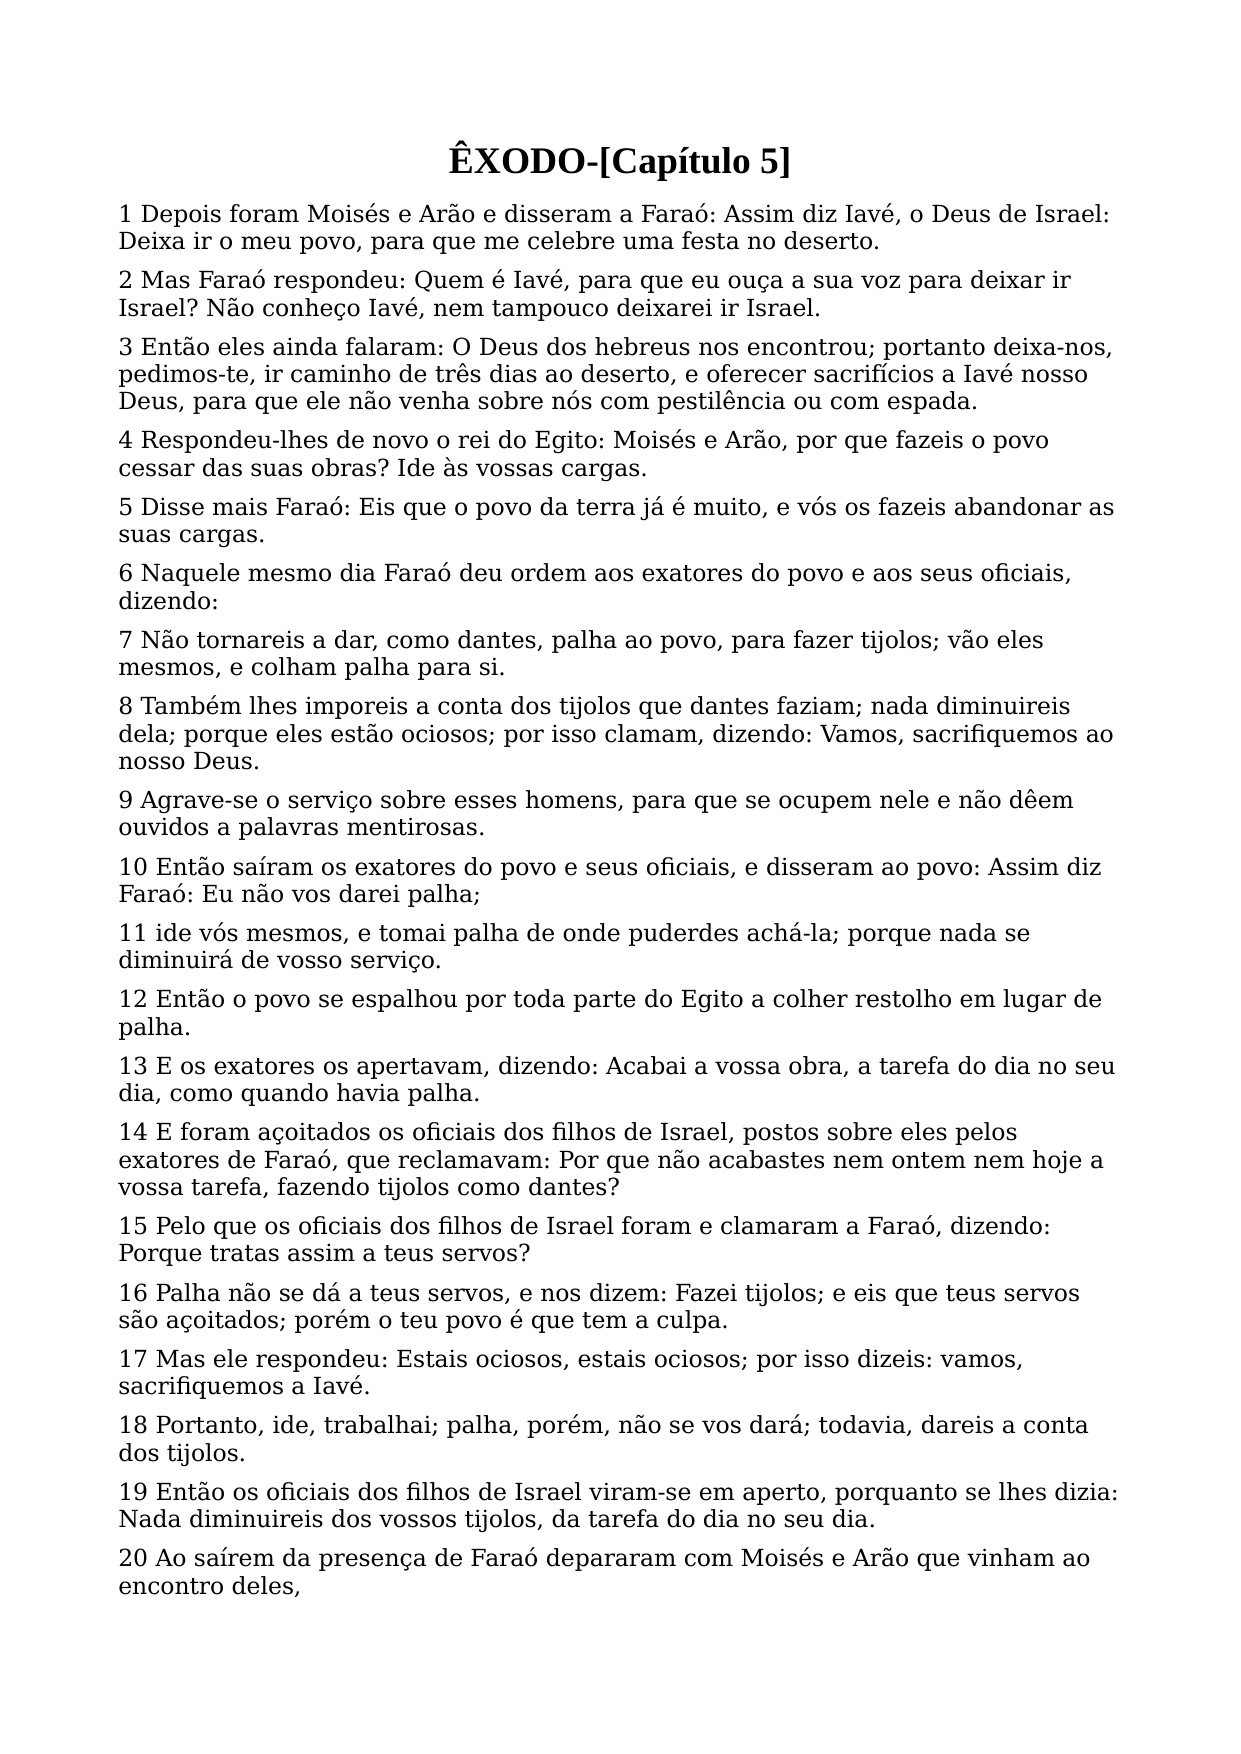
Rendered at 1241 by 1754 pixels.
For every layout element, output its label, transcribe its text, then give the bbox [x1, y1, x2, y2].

text 9 Agrave-se o serviço sobre esses homens, para que se ocupem nele e não dêem ouvidos a palavras mentirosas. [118, 787, 1122, 841]
text 18 Portanto, ide, trabalhai; palha, porém, não se vos dará; todavia, dareis a conta dos tijolos. [118, 1412, 1122, 1467]
text 4 Respondeu-lhes de novo o rei do Egito: Moisés e Arão, por que fazeis o povo cessar das suas obras? Ide às vossas cargas. [118, 427, 1122, 482]
subtitle ÊXODO-[Capítulo 5] [118, 139, 1122, 182]
text 8 Também lhes imporeis a conta dos tijolos que dantes faziam; nada diminuireis dela; porque eles estão ociosos; por isso clamam, dizendo: Vamos, sacrifiquemos ao nosso Deus. [118, 693, 1122, 775]
text 13 E os exatores os apertavam, dizendo: Acabai a vossa obra, a tarefa do dia no seu dia, como quando havia palha. [118, 1053, 1122, 1107]
text 14 E foram açoitados os oficiais dos filhos de Israel, postos sobre eles pelos exatores de Faraó, que reclamavam: Por que não acabastes nem ontem nem hoje a vossa tarefa, fazendo tijolos como dantes? [118, 1119, 1122, 1201]
text 5 Disse mais Faraó: Eis que o povo da terra já é muito, e vós os fazeis abandonar as suas cargas. [118, 494, 1122, 548]
text 1 Depois foram Moisés e Arão e disseram a Faraó: Assim diz Iavé, o Deus de Israel: Deixa ir o meu povo, para que me celebre uma festa no deserto. [118, 201, 1122, 255]
text 12 Então o povo se espalhou por toda parte do Egito a colher restolho em lugar de palha. [118, 986, 1122, 1041]
text 16 Palha não se dá a teus servos, e nos dizem: Fazei tijolos; e eis que teus servos são açoitados; porém o teu povo é que tem a culpa. [118, 1279, 1122, 1334]
text 10 Então saíram os exatores do povo e seus oficiais, e disseram ao povo: Assim diz Faraó: Eu não vos darei palha; [118, 853, 1122, 908]
text 6 Naquele mesmo dia Faraó deu ordem aos exatores do povo e aos seus oficiais, dizendo: [118, 560, 1122, 615]
text 19 Então os oficiais dos filhos de Israel viram-se em aperto, porquanto se lhes dizia: Nada diminuireis dos vossos tijolos, da tarefa do dia no seu dia. [118, 1479, 1122, 1533]
text 15 Pelo que os oficiais dos filhos de Israel foram e clamaram a Faraó, dizendo: Porque tratas assim a teus servos? [118, 1213, 1122, 1267]
text 11 ide vós mesmos, e tomai palha de onde puderdes achá-la; porque nada se diminuirá de vosso serviço. [118, 920, 1122, 974]
text 20 Ao saírem da presença de Faraó depararam com Moisés e Arão que vinham ao encontro deles, [118, 1545, 1122, 1600]
text 7 Não tornareis a dar, como dantes, palha ao povo, para fazer tijolos; vão eles mesmos, e colham palha para si. [118, 627, 1122, 681]
text 3 Então eles ainda falaram: O Deus dos hebreus nos encontrou; portanto deixa-nos, pedimos-te, ir caminho de três dias ao deserto, e oferecer sacrifícios a Iavé nosso Deus, para que ele não venha sobre nós com pestilência ou com espada. [118, 333, 1122, 415]
text 17 Mas ele respondeu: Estais ociosos, estais ociosos; por isso dizeis: vamos, sacrifiquemos a Iavé. [118, 1346, 1122, 1400]
text 2 Mas Faraó respondeu: Quem é Iavé, para que eu ouça a sua voz para deixar ir Israel? Não conheço Iavé, nem tampouco deixarei ir Israel. [118, 267, 1122, 322]
